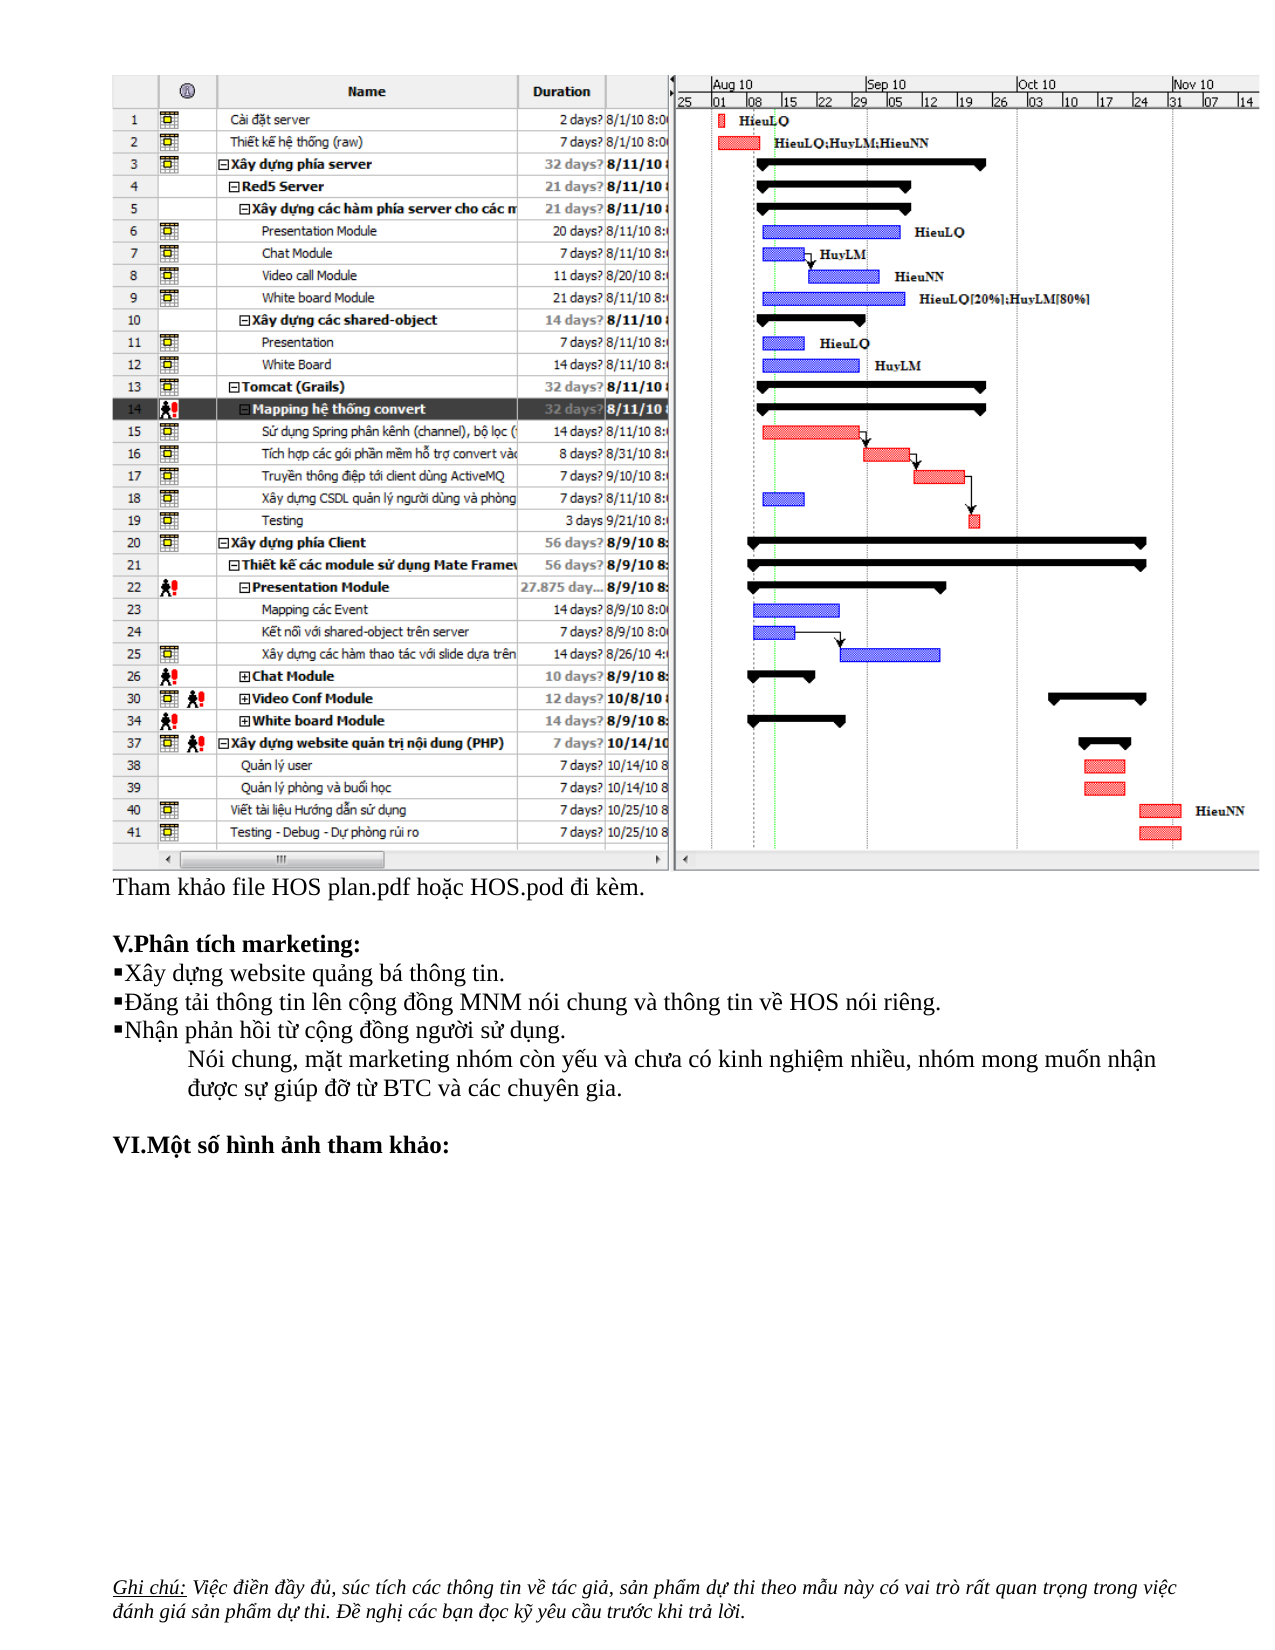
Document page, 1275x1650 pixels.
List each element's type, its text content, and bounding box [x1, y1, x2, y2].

list Một số hình ảnh tham khảo: [112, 1130, 1181, 1159]
list Phân tích marketing: [112, 929, 1181, 958]
list Nhận phản hồi từ cộng đồng người sử dụng. [112, 1015, 1181, 1044]
list Xây dựng website quảng bá thông tin. [112, 958, 1181, 987]
text Tham khảo file HOS plan.pdf hoặc HOS.pod đi kèm. [112, 872, 1181, 900]
list Đăng tải thông tin lên cộng đồng MNM nói chung và thông tin về HOS nói riêng. [112, 987, 1181, 1015]
text Nói chung, mặt marketing nhóm còn yếu và chưa có kinh nghiệm nhiều, nhóm mong muốn nhận được sự giúp đỡ từ BTC và các chuyên gia. [187, 1044, 1181, 1102]
